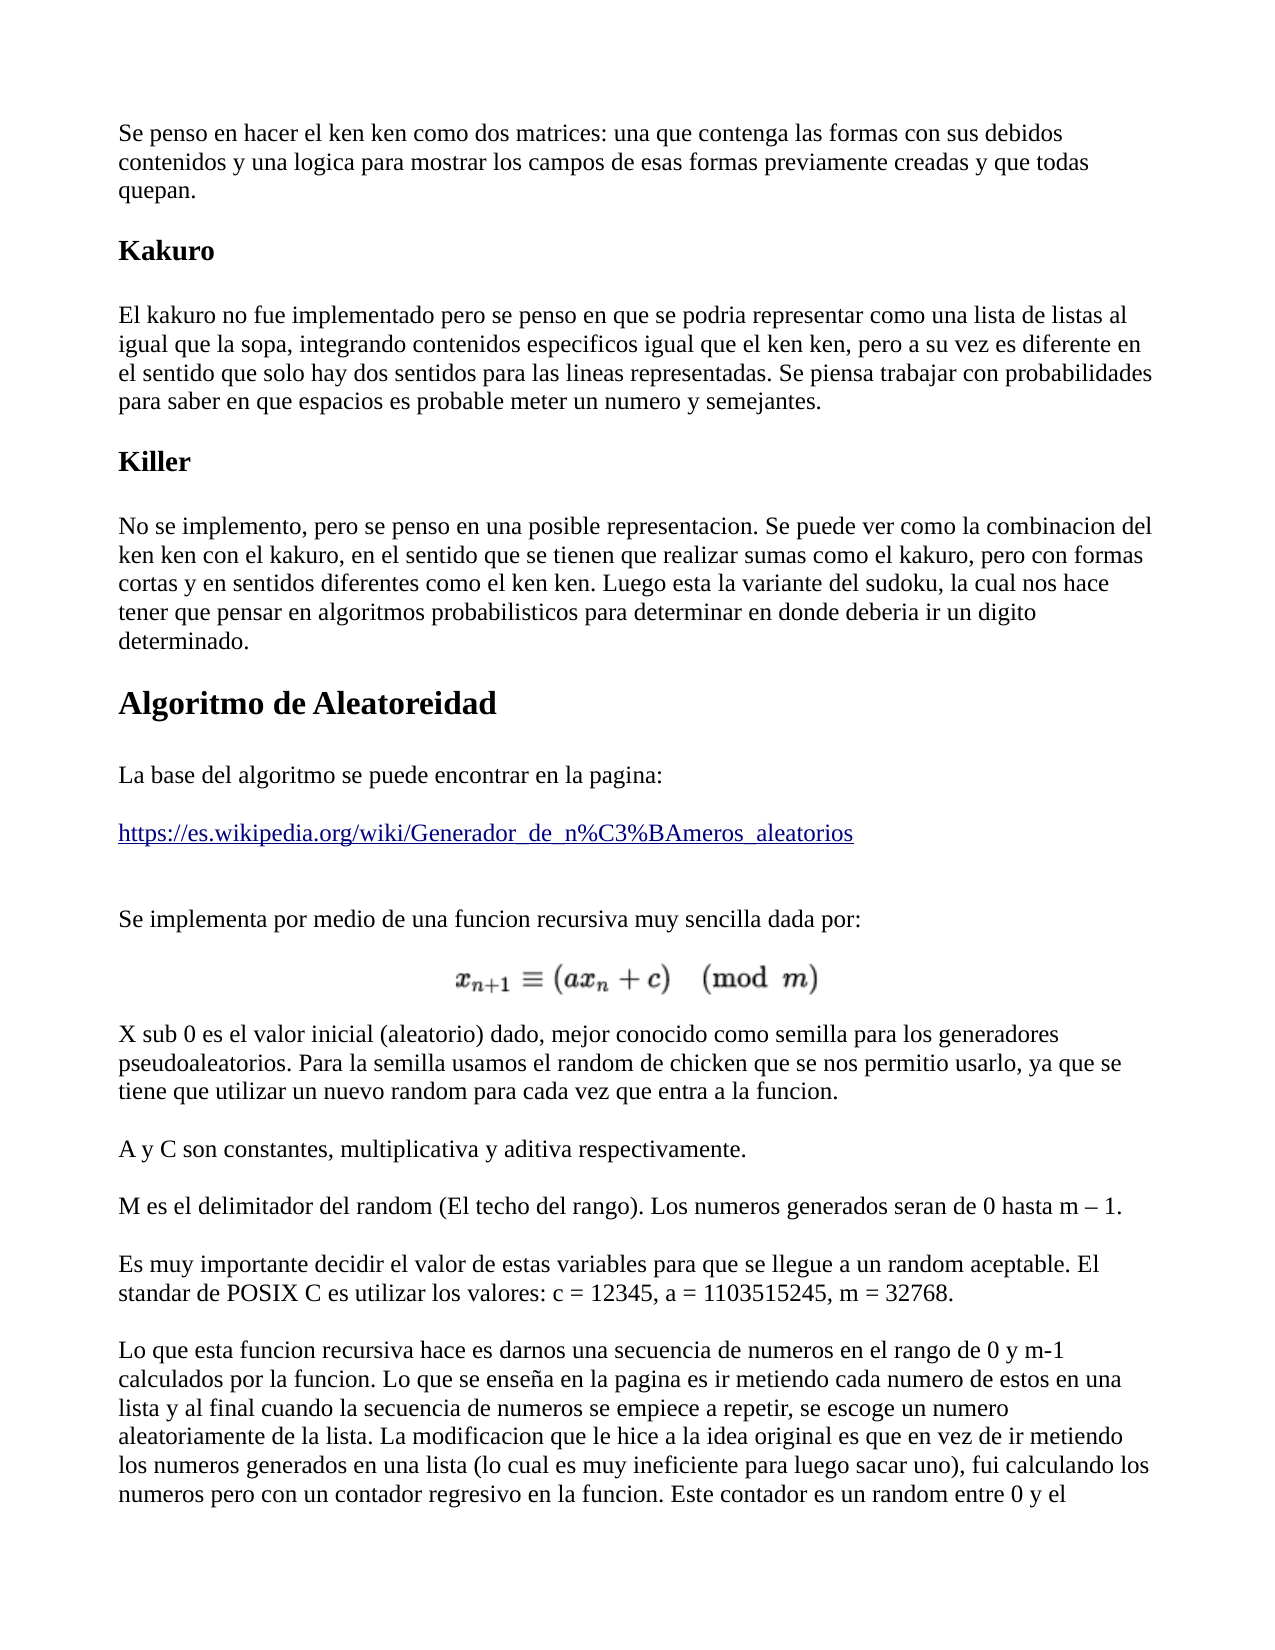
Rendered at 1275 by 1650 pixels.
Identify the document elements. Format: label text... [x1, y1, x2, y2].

text https://es.wikipedia.org/wiki/Generador_de_n%C3%BAmeros_aleatorios [118, 818, 1157, 846]
text El kakuro no fue implementado pero se penso en que se podria representar como una lista de listas al igual que la sopa, integrando contenidos especificos igual que el ken ken, pero a su vez es diferente en el sentido que solo hay dos sentidos para las lineas representadas. Se piensa trabajar con probabilidades para saber en que espacios es probable meter un numero y semejantes. [118, 300, 1157, 415]
text X sub 0 es el valor inicial (aleatorio) dado, mejor conocido como semilla para los generadores pseudoaleatorios. Para la semilla usamos el random de chicken que se nos permitio usarlo, ya que se tiene que utilizar un nuevo random para cada vez que entra a la funcion. [118, 1019, 1157, 1105]
text Kakuro [118, 233, 1157, 267]
text No se implemento, pero se penso en una posible representacion. Se puede ver como la combinacion del ken ken con el kakuro, en el sentido que se tienen que realizar sumas como el kakuro, pero con formas cortas y en sentidos diferentes como el ken ken. Luego esta la variante del sudoku, la cual nos hace tener que pensar en algoritmos probabilisticos para determinar en donde deberia ir un digito determinado. [118, 511, 1157, 655]
text Lo que esta funcion recursiva hace es darnos una secuencia de numeros en el rango de 0 y m-1 calculados por la funcion. Lo que se enseña en la pagina es ir metiendo cada numero de estos en una lista y al final cuando la secuencia de numeros se empiece a repetir, se escoge un numero aleatoriamente de la lista. La modificacion que le hice a la idea original es que en vez de ir metiendo los numeros generados en una lista (lo cual es muy ineficiente para luego sacar uno), fui calculando los numeros pero con un contador regresivo en la funcion. Este contador es un random entre 0 y el [118, 1335, 1157, 1508]
text M es el delimitador del random (El techo del rango). Los numeros generados seran de 0 hasta m – 1. [118, 1191, 1157, 1220]
picture [455, 961, 820, 998]
text Se implementa por medio de una funcion recursiva muy sencilla dada por: [118, 904, 1157, 933]
text Algoritmo de Aleatoreidad [118, 683, 1157, 722]
text A y C son constantes, multiplicativa y aditiva respectivamente. [118, 1134, 1157, 1163]
text Es muy importante decidir el valor de estas variables para que se llegue a un random aceptable. El standar de POSIX C es utilizar los valores: c = 12345, a = 1103515245, m = 32768. [118, 1249, 1157, 1306]
text La base del algoritmo se puede encontrar en la pagina: [118, 760, 1157, 789]
text Killer [118, 444, 1157, 477]
text Se penso en hacer el ken ken como dos matrices: una que contenga las formas con sus debidos contenidos y una logica para mostrar los campos de esas formas previamente creadas y que todas quepan. [118, 118, 1157, 204]
